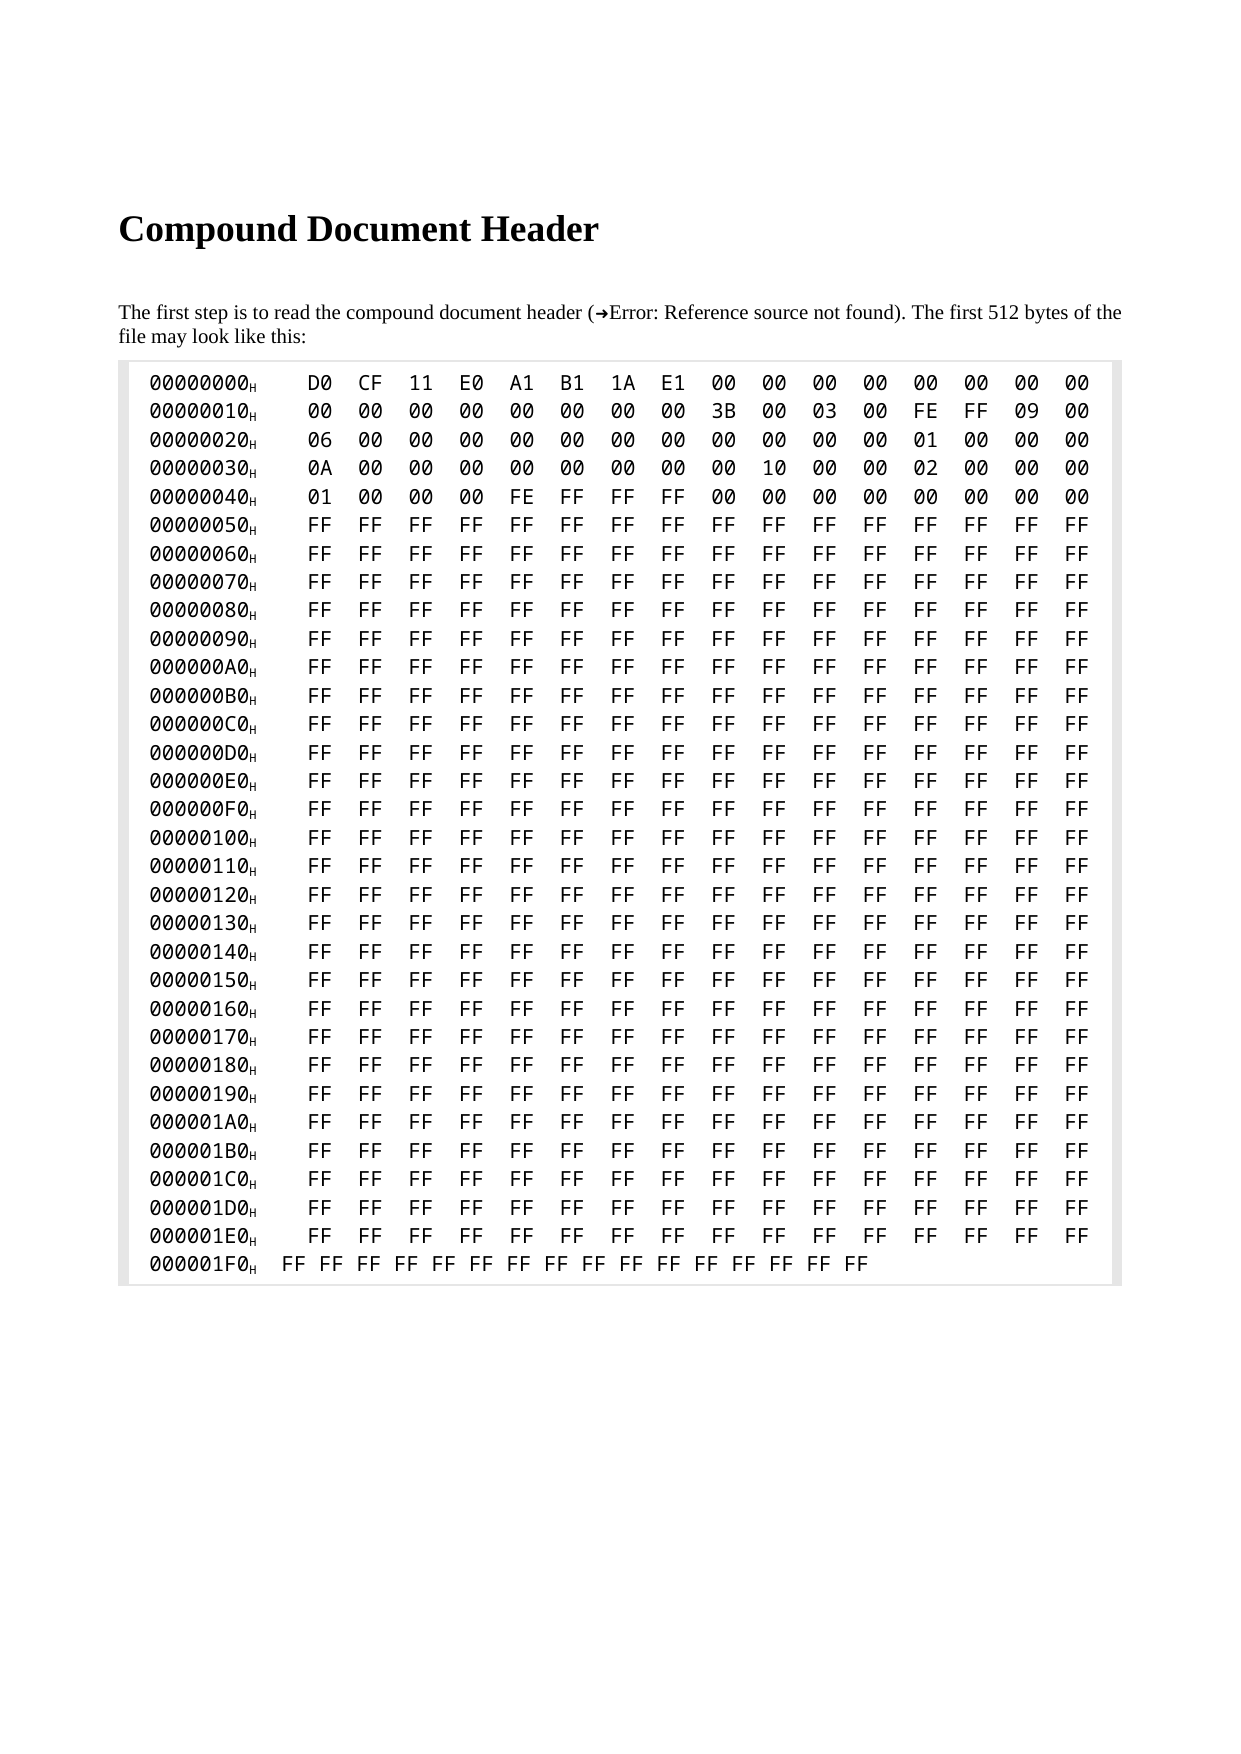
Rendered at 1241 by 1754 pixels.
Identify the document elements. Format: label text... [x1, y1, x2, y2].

text 00000000H D0 CF 11 E0 A1 B1 1A E1 00 00 00 00 00 00 00 00 00000010H 00 00 00 00 00 00 00 00 3B 00 03 00 FE FF 09 00 00000020H 06 00 00 00 00 00 00 00 00 00 00 00 01 00 00 00 00000030H 0A 00 00 00 00 00 00 00 00 10 00 00 02 00 00 00 00000040H 01 00 00 00 FE FF FF FF 00 00 00 00 00 00 00 00 00000050H FF FF FF FF FF FF FF FF FF FF FF FF FF FF FF FF 00000060H FF FF FF FF FF FF FF FF FF FF FF FF FF FF FF FF 00000070H FF FF FF FF FF FF FF FF FF FF FF FF FF FF FF FF 00000080H FF FF FF FF FF FF FF FF FF FF FF FF FF FF FF FF 00000090H FF FF FF FF FF FF FF FF FF FF FF FF FF FF FF FF 000000A0H FF FF FF FF FF FF FF FF FF FF FF FF FF FF FF FF 000000B0H FF FF FF FF FF FF FF FF FF FF FF FF FF FF FF FF 000000C0H FF FF FF FF FF FF FF FF FF FF FF FF FF FF FF FF 000000D0H FF FF FF FF FF FF FF FF FF FF FF FF FF FF FF FF 000000E0H FF FF FF FF FF FF FF FF FF FF FF FF FF FF FF FF 000000F0H FF FF FF FF FF FF FF FF FF FF FF FF FF FF FF FF 00000100H FF FF FF FF FF FF FF FF FF FF FF FF FF FF FF FF 00000110H FF FF FF FF FF FF FF FF FF FF FF FF FF FF FF FF 00000120H FF FF FF FF FF FF FF FF FF FF FF FF FF FF FF FF 00000130H FF FF FF FF FF FF FF FF FF FF FF FF FF FF FF FF 00000140H FF FF FF FF FF FF FF FF FF FF FF FF FF FF FF FF 00000150H FF FF FF FF FF FF FF FF FF FF FF FF FF FF FF FF 00000160H FF FF FF FF FF FF FF FF FF FF FF FF FF FF FF FF 00000170H FF FF FF FF FF FF FF FF FF FF FF FF FF FF FF FF 00000180H FF FF FF FF FF FF FF FF FF FF FF FF FF FF FF FF 00000190H FF FF FF FF FF FF FF FF FF FF FF FF FF FF FF FF 000001A0H FF FF FF FF FF FF FF FF FF FF FF FF FF FF FF FF 000001B0H FF FF FF FF FF FF FF FF FF FF FF FF FF FF FF FF 000001C0H FF FF FF FF FF FF FF FF FF FF FF FF FF FF FF FF 000001D0H FF FF FF FF FF FF FF FF FF FF FF FF FF FF FF FF 000001E0H FF FF FF FF FF FF FF FF FF FF FF FF FF FF FF FF 000001F0H FF FF FF FF FF FF FF FF FF FF FF FF FF FF FF FF [129, 362, 1112, 1284]
subtitle Compound Document Header [118, 207, 1122, 250]
text The first step is to read the compound document header (➜4.1). The first 512 bytes of the file may look like this: [118, 300, 1122, 348]
